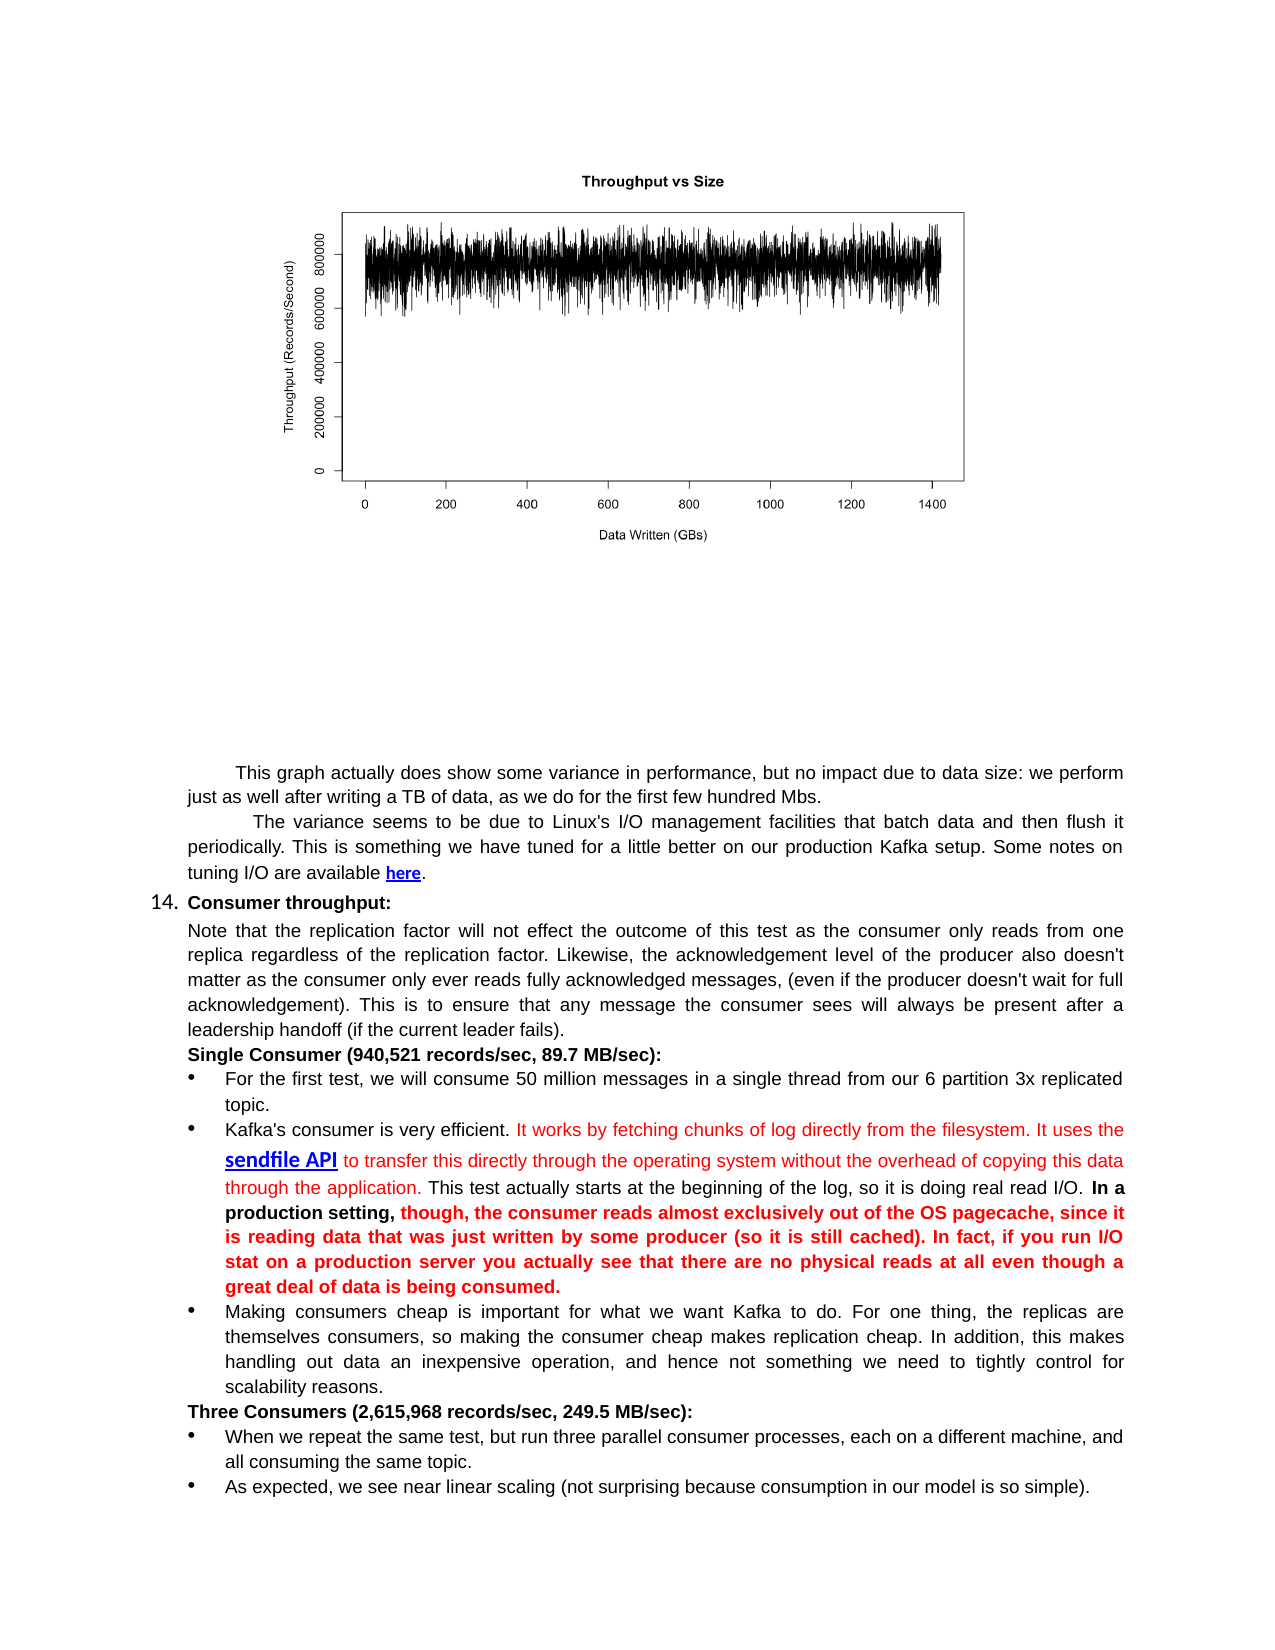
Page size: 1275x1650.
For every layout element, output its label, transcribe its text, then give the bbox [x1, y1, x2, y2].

list This graph actually does show some variance in performance, but no impact due to data size: we perform just as well after writing a TB of data, as we do for the first few hundred Mbs. [150, 762, 1125, 808]
list Single Consumer (940,521 records/sec, 89.7 MB/sec): [150, 1043, 1125, 1065]
list For the first test, we will consume 50 million messages in a single thread from our 6 partition 3x replicated topic. [187, 1068, 1125, 1116]
list Kafka's consumer is very efficient. It works by fetching chunks of log directly from the filesystem. It uses the sendfile API to transfer this directly through the operating system without the overhead of copying this data through the application. This test actually starts at the beginning of the log, so it is doing real read I/O. In a production setting, though, the consumer reads almost exclusively out of the OS pagecache, since it is reading data that was just written by some producer (so it is still cached). In fact, if you run I/O stat on a production server you actually see that there are no physical reads at all even though a great deal of data is being consumed. [187, 1119, 1125, 1297]
list As expected, we see near linear scaling (not surprising because consumption in our model is so simple). [187, 1476, 1125, 1498]
list Three Consumers (2,615,968 records/sec, 249.5 MB/sec): [150, 1401, 1125, 1422]
list Note that the replication factor will not effect the outcome of this test as the consumer only reads from one replica regardless of the replication factor. Likewise, the acknowledgement level of the producer also doesn't matter as the consumer only ever reads fully acknowledged messages, (even if the producer doesn't wait for full acknowledgement). This is to ensure that any message the consumer sees will always be present after a leadership handoff (if the current leader fails). [150, 919, 1125, 1040]
list The variance seems to be due to Linux's I/O management facilities that batch data and then flush it periodically. This is something we have tuned for a little better on our production Kafka setup. Some notes on tuning I/O are available here. [150, 811, 1125, 884]
list Consumer throughput: [150, 887, 1125, 915]
picture [279, 150, 996, 559]
list Making consumers cheap is important for what we want Kafka to do. For one thing, the replicas are themselves consumers, so making the consumer cheap makes replication cheap. In addition, this makes handling out data an inexpensive operation, and hence not something we need to tightly control for scalability reasons. [187, 1301, 1125, 1397]
list When we repeat the same test, but run three parallel consumer processes, each on a different machine, and all consuming the same topic. [187, 1426, 1125, 1473]
